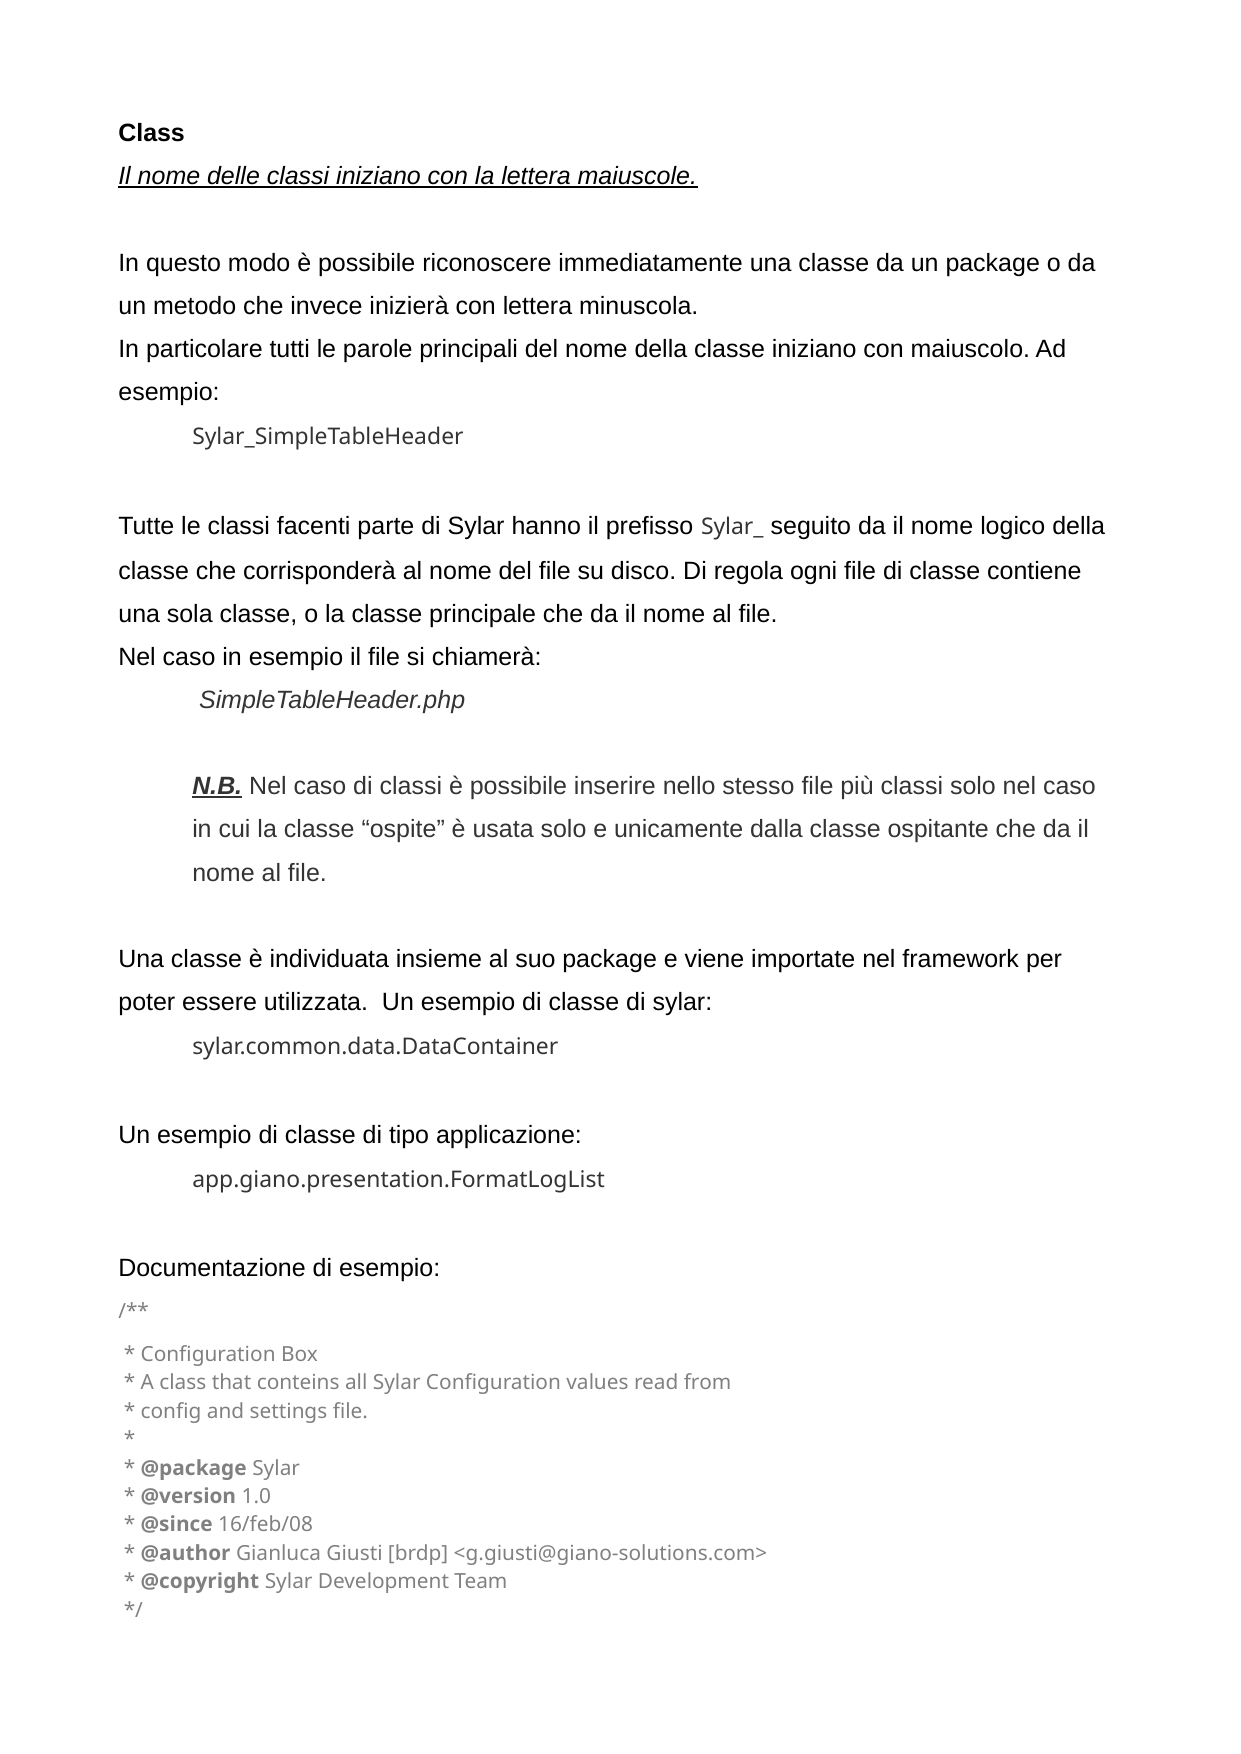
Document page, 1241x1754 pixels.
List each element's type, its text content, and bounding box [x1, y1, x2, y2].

text SimpleTableHeader.php [118, 685, 1122, 714]
text Tutte le classi facenti parte di Sylar hanno il prefisso Sylar_ seguito da il nome logico della classe che corrisponderà al nome del file su disco. Di regola ogni file di classe contiene una sola classe, o la classe principale che da il nome al file. [118, 510, 1122, 627]
text N.B. Nel caso di classi è possibile inserire nello stesso file più classi solo nel caso in cui la classe “ospite” è usata solo e unicamente dalla classe ospitante che da il nome al file. [192, 771, 1122, 886]
text * @package Sylar [118, 1453, 1122, 1481]
text Una classe è individuata insieme al suo package e viene importate nel framework per poter essere utilizzata. Un esempio di classe di sylar: [118, 944, 1122, 1016]
text Documentazione di esempio: [118, 1253, 1122, 1282]
text Il nome delle classi iniziano con la lettera maiuscole. [118, 161, 1122, 190]
text Sylar_SimpleTableHeader [118, 420, 1122, 451]
text * Configuration Box [118, 1339, 1122, 1367]
text * @copyright Sylar Development Team [118, 1566, 1122, 1595]
text */ [118, 1595, 1122, 1623]
text Class [118, 118, 1122, 147]
text In questo modo è possibile riconoscere immediatamente una classe da un package o da un metodo che invece inizierà con lettera minuscola. [118, 247, 1122, 319]
text * @version 1.0 [118, 1481, 1122, 1509]
text app.giano.presentation.FormatLogList [118, 1163, 1122, 1194]
text sylar.common.data.DataContainer [118, 1030, 1122, 1061]
text Un esempio di classe di tipo applicazione: [118, 1120, 1122, 1149]
text * @since 16/feb/08 [118, 1509, 1122, 1538]
text /** [118, 1296, 1122, 1325]
text * @author Gianluca Giusti [brdp] <g.giusti@giano-solutions.com> [118, 1538, 1122, 1566]
text * [118, 1424, 1122, 1453]
text In particolare tutti le parole principali del nome della classe iniziano con maiuscolo. Ad esempio: [118, 334, 1122, 406]
text * config and settings file. [118, 1396, 1122, 1424]
text * A class that conteins all Sylar Configuration values read from [118, 1367, 1122, 1396]
text Nel caso in esempio il file si chiamerà: [118, 642, 1122, 671]
